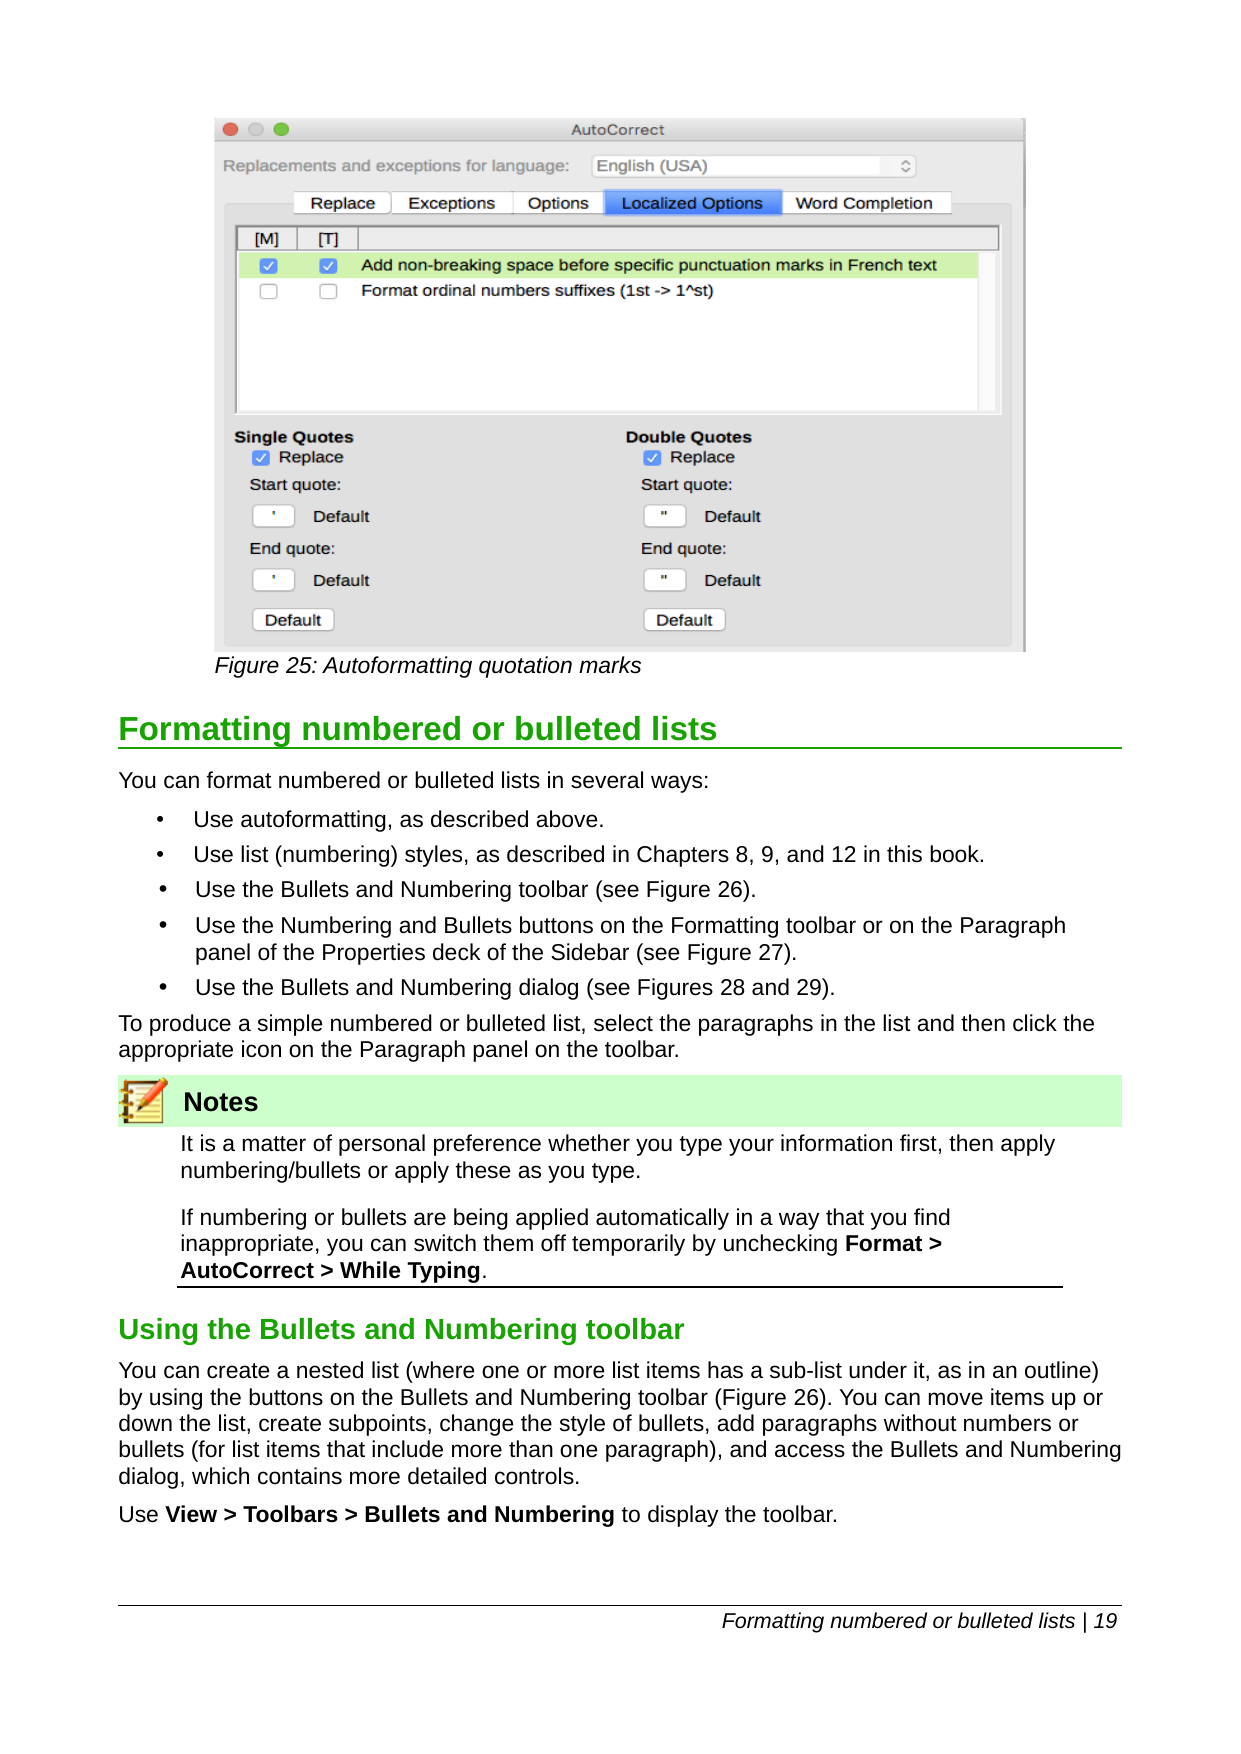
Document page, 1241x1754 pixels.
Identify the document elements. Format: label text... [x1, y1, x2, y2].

list Use autoformatting, as described above. [156, 806, 1122, 832]
picture [119, 1076, 170, 1127]
list You can format numbered or bulleted lists in several ways: [118, 767, 1122, 793]
list Use list (numbering) styles, as described in Chapters 8, 9, and 12 in this book. [156, 841, 1122, 868]
subtitle Notes [118, 1075, 1122, 1127]
list Use the Numbering and Bullets buttons on the Formatting toolbar or on the Paragraph panel of the Properties deck of the Sidebar (see Figure 27). [156, 912, 1122, 965]
list Use the Bullets and Numbering toolbar (see Figure 26). [156, 876, 1122, 903]
picture [214, 118, 1026, 652]
text Figure 25: Autoformatting quotation marks [214, 652, 1026, 678]
text To produce a simple numbered or bulleted list, select the paragraphs in the list and then click the appropriate icon on the Paragraph panel on the toolbar. [118, 1010, 1122, 1063]
text You can create a nested list (where one or more list items has a sub-list under it, as in an outline) by using the buttons on the Bullets and Numbering toolbar (Figure 26). You can move items up or down the list, create subpoints, change the style of bullets, add paragraphs without numbers or bullets (for list items that include more than one paragraph), and access the Bullets and Numbering dialog, which contains more detailed controls. [118, 1357, 1122, 1489]
text If numbering or bullets are being applied automatically in a way that you find inappropriate, you can switch them off temporarily by unchecking Format > AutoCorrect > While Typing. [177, 1201, 1063, 1286]
list Use the Bullets and Numbering dialog (see Figures 28 and 29). [156, 974, 1122, 1001]
subtitle Using the Bullets and Numbering toolbar [118, 1312, 1122, 1345]
text It is a matter of personal preference whether you type your information first, then apply numbering/bullets or apply these as you type. [177, 1127, 1063, 1183]
subtitle Formatting numbered or bulleted lists [118, 709, 1122, 747]
text Use View > Toolbars > Bullets and Numbering to display the toolbar. [118, 1501, 1122, 1528]
